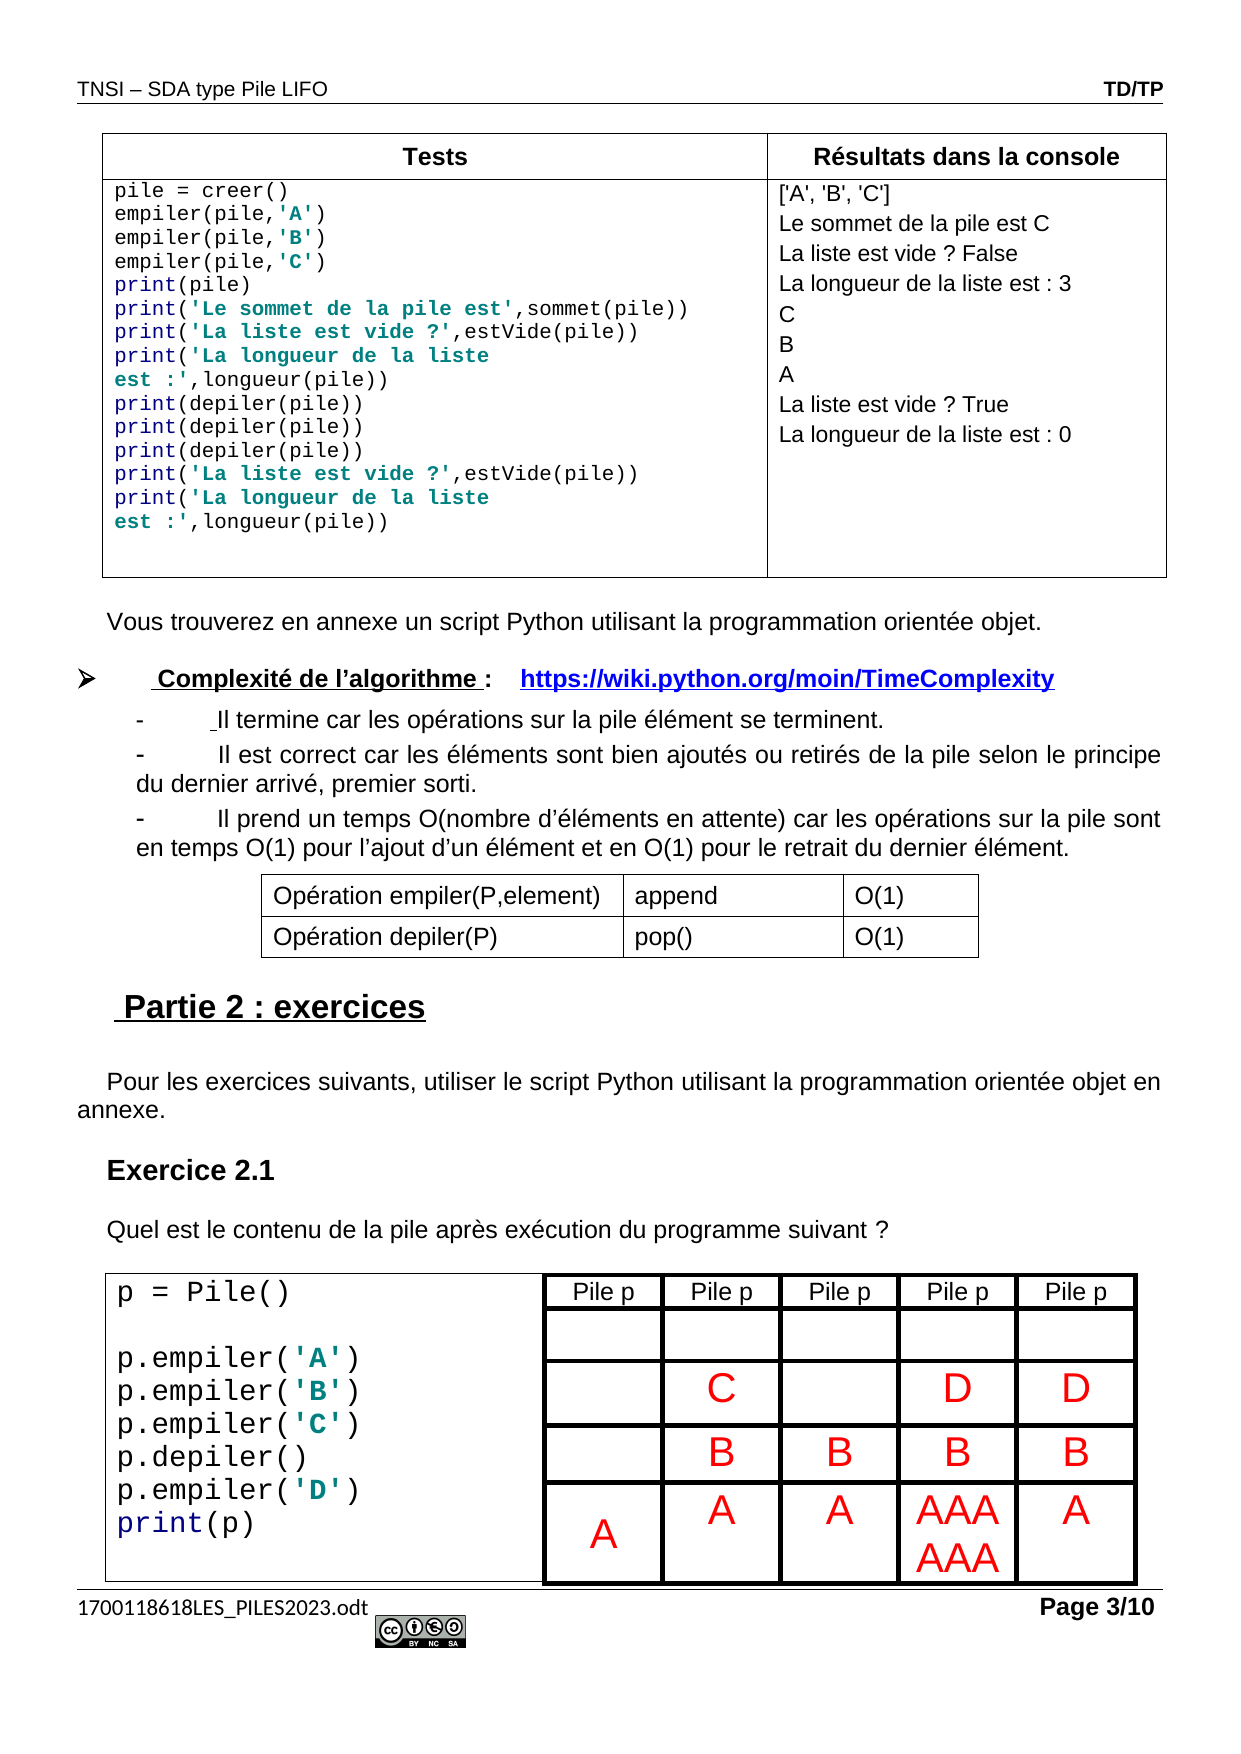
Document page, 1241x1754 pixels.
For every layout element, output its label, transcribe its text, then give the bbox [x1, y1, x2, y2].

table_header p = Pile() p.empiler('A') p.empiler('B') p.empiler('C') p.depiler() p.empiler('D') print(p) [106, 1274, 542, 1581]
table_cell A [1019, 1485, 1133, 1581]
table_cell A [547, 1485, 660, 1581]
table_cell A [783, 1485, 896, 1581]
table_cell B [783, 1428, 896, 1480]
table_cell [547, 1363, 660, 1423]
table_cell [547, 1311, 660, 1358]
text Partie 2 : exercices [114, 987, 1163, 1025]
table_cell Opération depiler(P) [262, 917, 623, 957]
table_cell C [665, 1363, 778, 1423]
text Exercice 2.1 [77, 1153, 1163, 1186]
table_cell [1019, 1311, 1133, 1358]
table_cell ['A', 'B', 'C'] Le sommet de la pile est C La liste est vide ? False La longueur de la liste est : 3 C B A La liste est vide ? True La longueur de la liste est : 0 [768, 180, 1166, 577]
table_cell D [1019, 1363, 1133, 1423]
table_cell B [901, 1428, 1014, 1480]
table_header Pile p [665, 1277, 778, 1306]
table_header Pile p [901, 1277, 1014, 1306]
table_cell A [665, 1485, 778, 1581]
table_header Pile p [783, 1277, 896, 1306]
table_header Opération empiler(P,element) [262, 875, 623, 916]
table_cell [783, 1363, 896, 1423]
table_cell AAAAAA [901, 1485, 1014, 1581]
table_cell [665, 1311, 778, 1358]
table_cell [783, 1311, 896, 1358]
list Complexité de l’algorithme : https://wiki.python.org/moin/TimeComplexity [77, 664, 1163, 693]
list Il prend un temps O(nombre d’éléments en attente) car les opérations sur la pile sont en temps O(1) pour l’ajout d’un élément et en O(1) pour le retrait du dernier élément. [136, 804, 1163, 862]
table_cell O(1) [844, 917, 978, 957]
text Pour les exercices suivants, utiliser le script Python utilisant la programmation orientée objet en annexe. [77, 1066, 1163, 1124]
text Quel est le contenu de la pile après exécution du programme suivant ? [77, 1215, 1163, 1244]
text Vous trouverez en annexe un script Python utilisant la programmation orientée objet. [77, 606, 1163, 635]
table_cell pile = creer() empiler(pile,'A') empiler(pile,'B') empiler(pile,'C') print(pile) print('Le sommet de la pile est',sommet(pile)) print('La liste est vide ?',estVide(pile)) print('La longueur de la liste est :',longueur(pile)) print(depiler(pile)) print(depiler(pile)) print(depiler(pile)) print('La liste est vide ?',estVide(pile)) print('La longueur de la liste est :',longueur(pile)) [103, 180, 767, 577]
list Il est correct car les éléments sont bien ajoutés ou retirés de la pile selon le principe du dernier arrivé, premier sorti. [136, 740, 1163, 798]
table_cell B [665, 1428, 778, 1480]
table_header Pile p [547, 1277, 660, 1306]
table_header Résultats dans la console [768, 134, 1166, 179]
table_header Pile p [1019, 1277, 1133, 1306]
table_cell B [1019, 1428, 1133, 1480]
table_header O(1) [844, 875, 978, 916]
table_cell [901, 1311, 1014, 1358]
table_cell D [901, 1363, 1014, 1423]
table_header append [624, 875, 843, 916]
table_header Tests [103, 134, 767, 179]
list Il termine car les opérations sur la pile élément se terminent. [136, 705, 1163, 734]
table_cell [547, 1428, 660, 1480]
table_cell pop() [624, 917, 843, 957]
